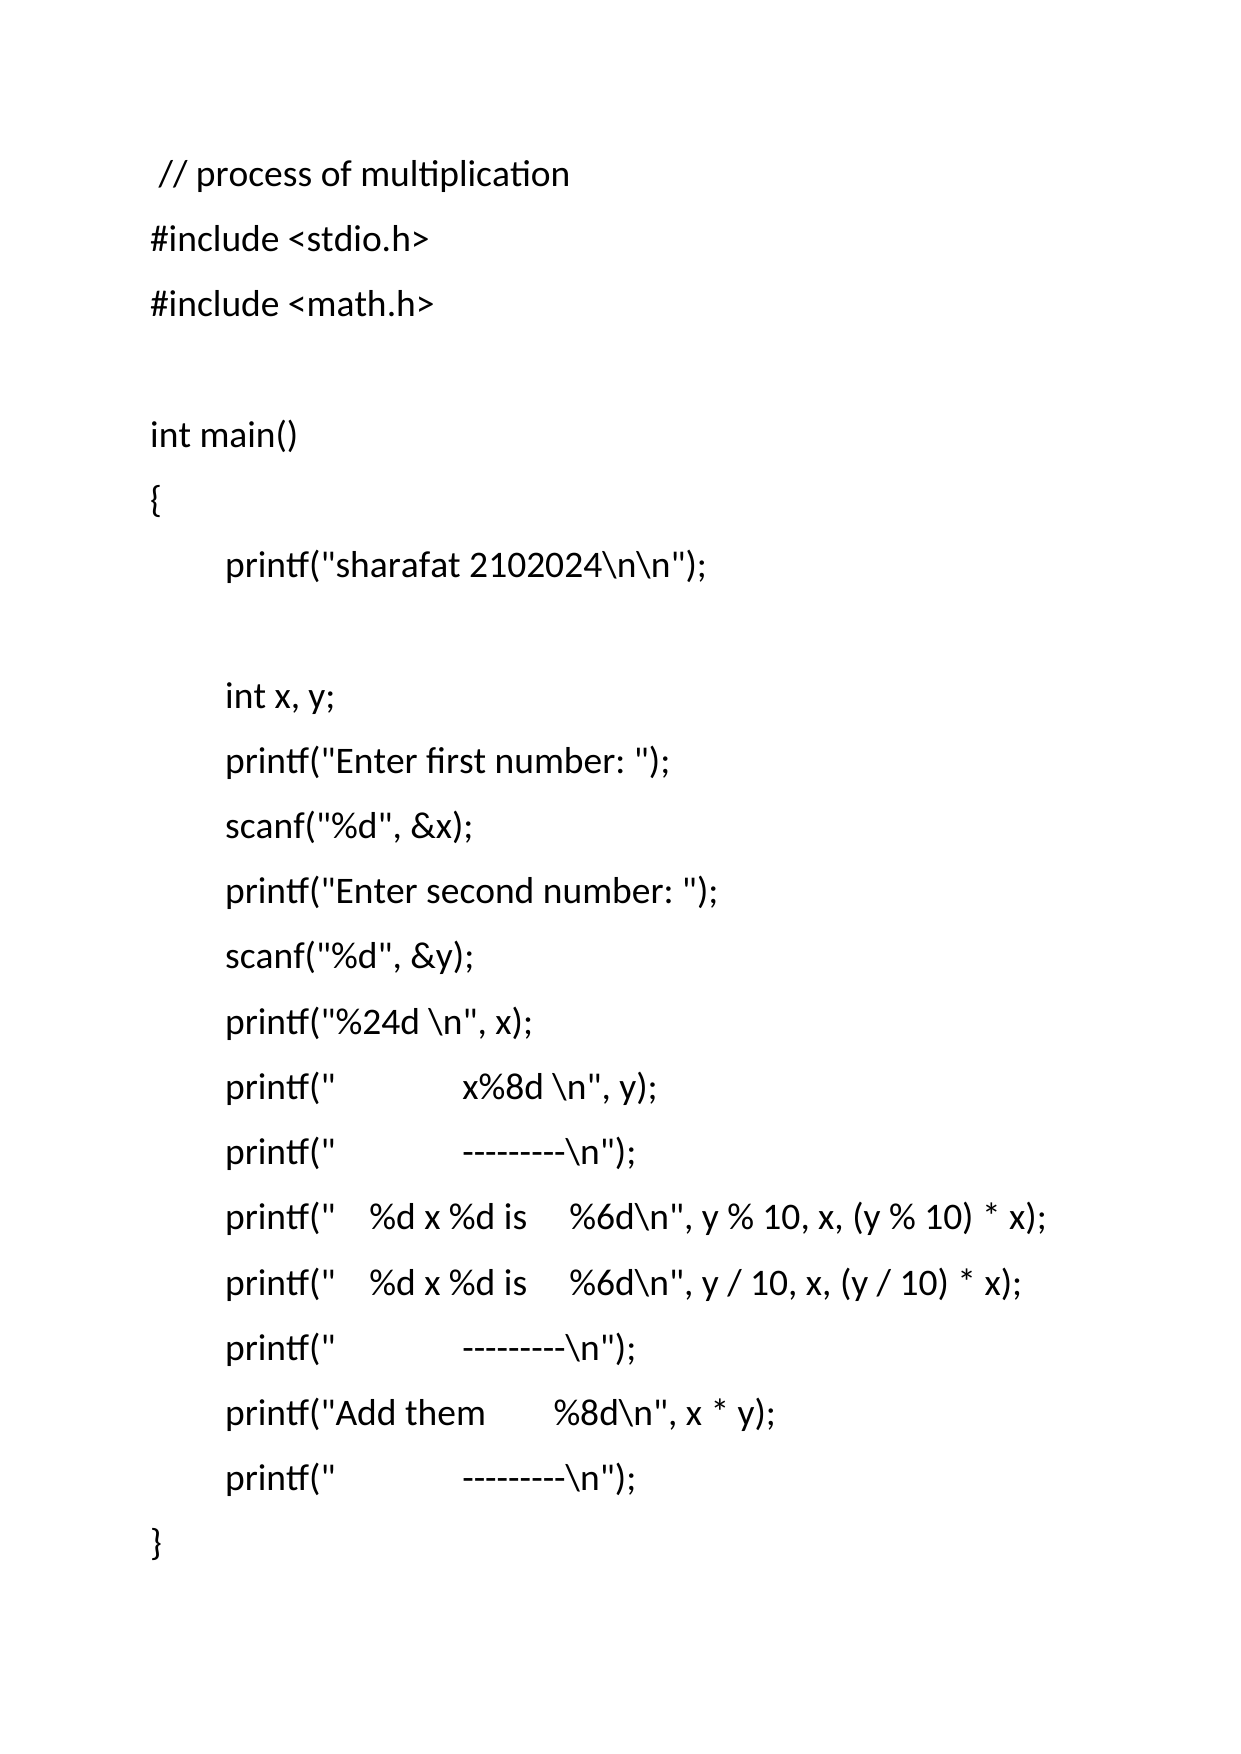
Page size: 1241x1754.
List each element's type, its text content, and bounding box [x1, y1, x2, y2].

text printf("sharafat 2102024\n\n"); [150, 541, 1090, 587]
text scanf("%d", &x); [150, 802, 1090, 848]
text printf(" x%8d \n", y); [150, 1063, 1090, 1109]
text } [150, 1519, 1090, 1565]
text scanf("%d", &y); [150, 932, 1090, 978]
text printf("Enter first number: "); [150, 737, 1090, 783]
text #include <math.h> [150, 280, 1090, 326]
text int x, y; [150, 672, 1090, 717]
text printf("Enter second number: "); [150, 867, 1090, 913]
text printf(" ---------\n"); [150, 1324, 1090, 1369]
text #include <stdio.h> [150, 215, 1090, 261]
text // process of multiplication [150, 150, 1090, 196]
text printf("%24d \n", x); [150, 998, 1090, 1043]
text printf(" ---------\n"); [150, 1128, 1090, 1174]
text printf(" %d x %d is %6d\n", y % 10, x, (y % 10) * x); [150, 1193, 1090, 1239]
text printf(" %d x %d is %6d\n", y / 10, x, (y / 10) * x); [150, 1258, 1090, 1304]
text printf(" ---------\n"); [150, 1454, 1090, 1500]
text int main() [150, 411, 1090, 457]
text printf("Add them %8d\n", x * y); [150, 1389, 1090, 1435]
text { [150, 476, 1090, 522]
